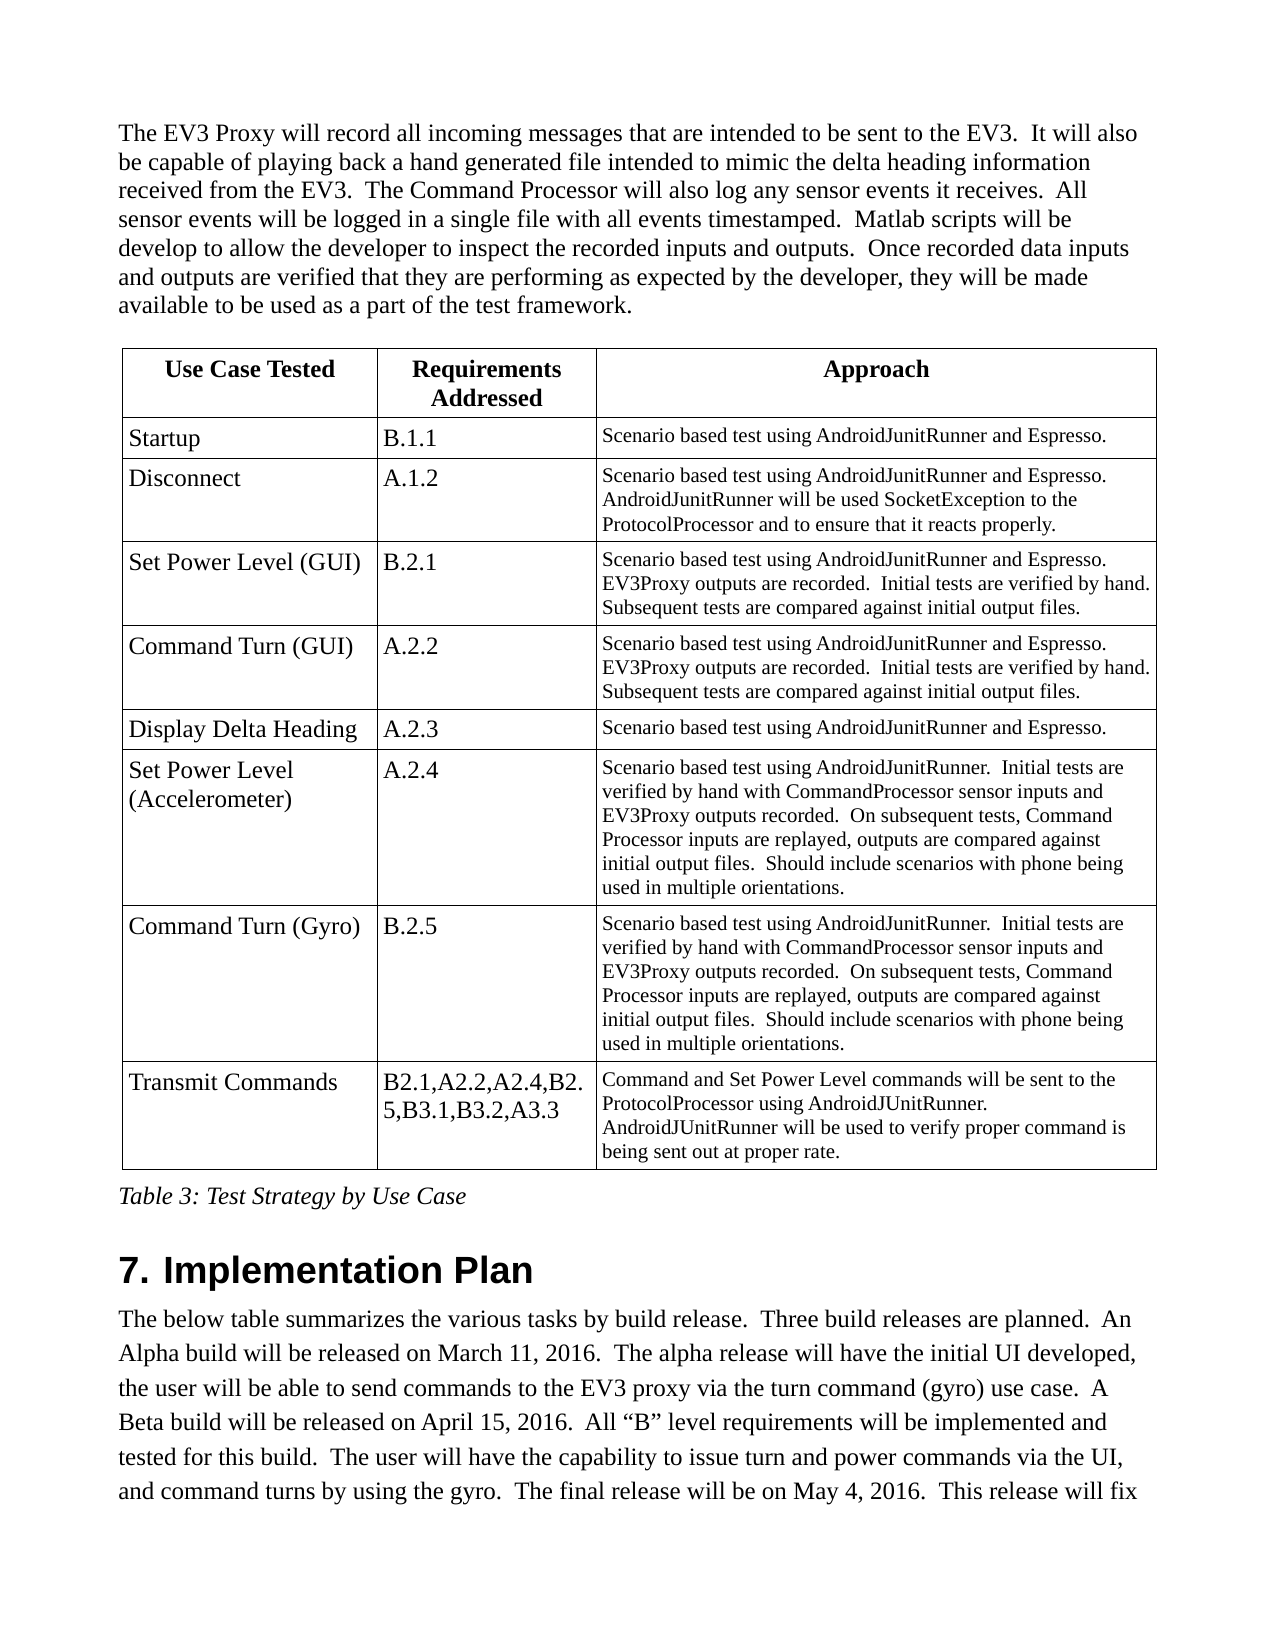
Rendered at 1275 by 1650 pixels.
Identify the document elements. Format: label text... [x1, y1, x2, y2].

table_cell Startup [123, 418, 377, 457]
table_cell Scenario based test using AndroidJunitRunner and Espresso. AndroidJunitRunner will be used SocketException to the ProtocolProcessor and to ensure that it reacts properly. [597, 459, 1156, 541]
table_cell A.1.2 [378, 459, 596, 541]
table_cell Scenario based test using AndroidJunitRunner and Espresso. EV3Proxy outputs are recorded. Initial tests are verified by hand. Subsequent tests are compared against initial output files. [597, 626, 1156, 709]
table_cell B.2.5 [378, 906, 596, 1061]
table_header Requirements Addressed [378, 349, 596, 417]
table_cell Command Turn (Gyro) [123, 906, 377, 1061]
table_cell B.2.1 [378, 542, 596, 625]
table_cell Scenario based test using AndroidJunitRunner. Initial tests are verified by hand with CommandProcessor sensor inputs and EV3Proxy outputs recorded. On subsequent tests, Command Processor inputs are replayed, outputs are compared against initial output files. Should include scenarios with phone being used in multiple orientations. [597, 750, 1156, 905]
subtitle Implementation Plan [118, 1248, 1157, 1291]
text The below table summarizes the various tasks by build release. Three build releases are planned. An Alpha build will be released on March 11, 2016. The alpha release will have the initial UI developed, the user will be able to send commands to the EV3 proxy via the turn command (gyro) use case. A Beta build will be released on April 15, 2016. All “B” level requirements will be implemented and tested for this build. The user will have the capability to issue turn and power commands via the UI, and command turns by using the gyro. The final release will be on May 4, 2016. This release will fix [118, 1304, 1157, 1505]
table_cell Set Power Level (GUI) [123, 542, 377, 625]
table_cell A.2.3 [378, 710, 596, 749]
table_cell B2.1,A2.2,A2.4,B2.5,B3.1,B3.2,A3.3 [378, 1062, 596, 1169]
table_cell Scenario based test using AndroidJunitRunner and Espresso. [597, 418, 1156, 457]
table_cell A.2.2 [378, 626, 596, 709]
table_cell Display Delta Heading [123, 710, 377, 749]
table_header Use Case Tested [123, 349, 377, 417]
table_cell Scenario based test using AndroidJunitRunner. Initial tests are verified by hand with CommandProcessor sensor inputs and EV3Proxy outputs recorded. On subsequent tests, Command Processor inputs are replayed, outputs are compared against initial output files. Should include scenarios with phone being used in multiple orientations. [597, 906, 1156, 1061]
text Table 3: Test Strategy by Use Case [118, 1181, 1157, 1210]
table_cell Command Turn (GUI) [123, 626, 377, 709]
table_cell Disconnect [123, 459, 377, 541]
table_cell Transmit Commands [123, 1062, 377, 1169]
text The EV3 Proxy will record all incoming messages that are intended to be sent to the EV3. It will also be capable of playing back a hand generated file intended to mimic the delta heading information received from the EV3. The Command Processor will also log any sensor events it receives. All sensor events will be logged in a single file with all events timestamped. Matlab scripts will be develop to allow the developer to inspect the recorded inputs and outputs. Once recorded data inputs and outputs are verified that they are performing as expected by the developer, they will be made available to be used as a part of the test framework. [118, 118, 1157, 319]
table_cell Command and Set Power Level commands will be sent to the ProtocolProcessor using AndroidJUnitRunner. AndroidJUnitRunner will be used to verify proper command is being sent out at proper rate. [597, 1062, 1156, 1169]
table_cell B.1.1 [378, 418, 596, 457]
table_cell Scenario based test using AndroidJunitRunner and Espresso. EV3Proxy outputs are recorded. Initial tests are verified by hand. Subsequent tests are compared against initial output files. [597, 542, 1156, 625]
table_cell Scenario based test using AndroidJunitRunner and Espresso. [597, 710, 1156, 749]
table_cell A.2.4 [378, 750, 596, 905]
table_header Approach [597, 349, 1156, 417]
table_cell Set Power Level (Accelerometer) [123, 750, 377, 905]
